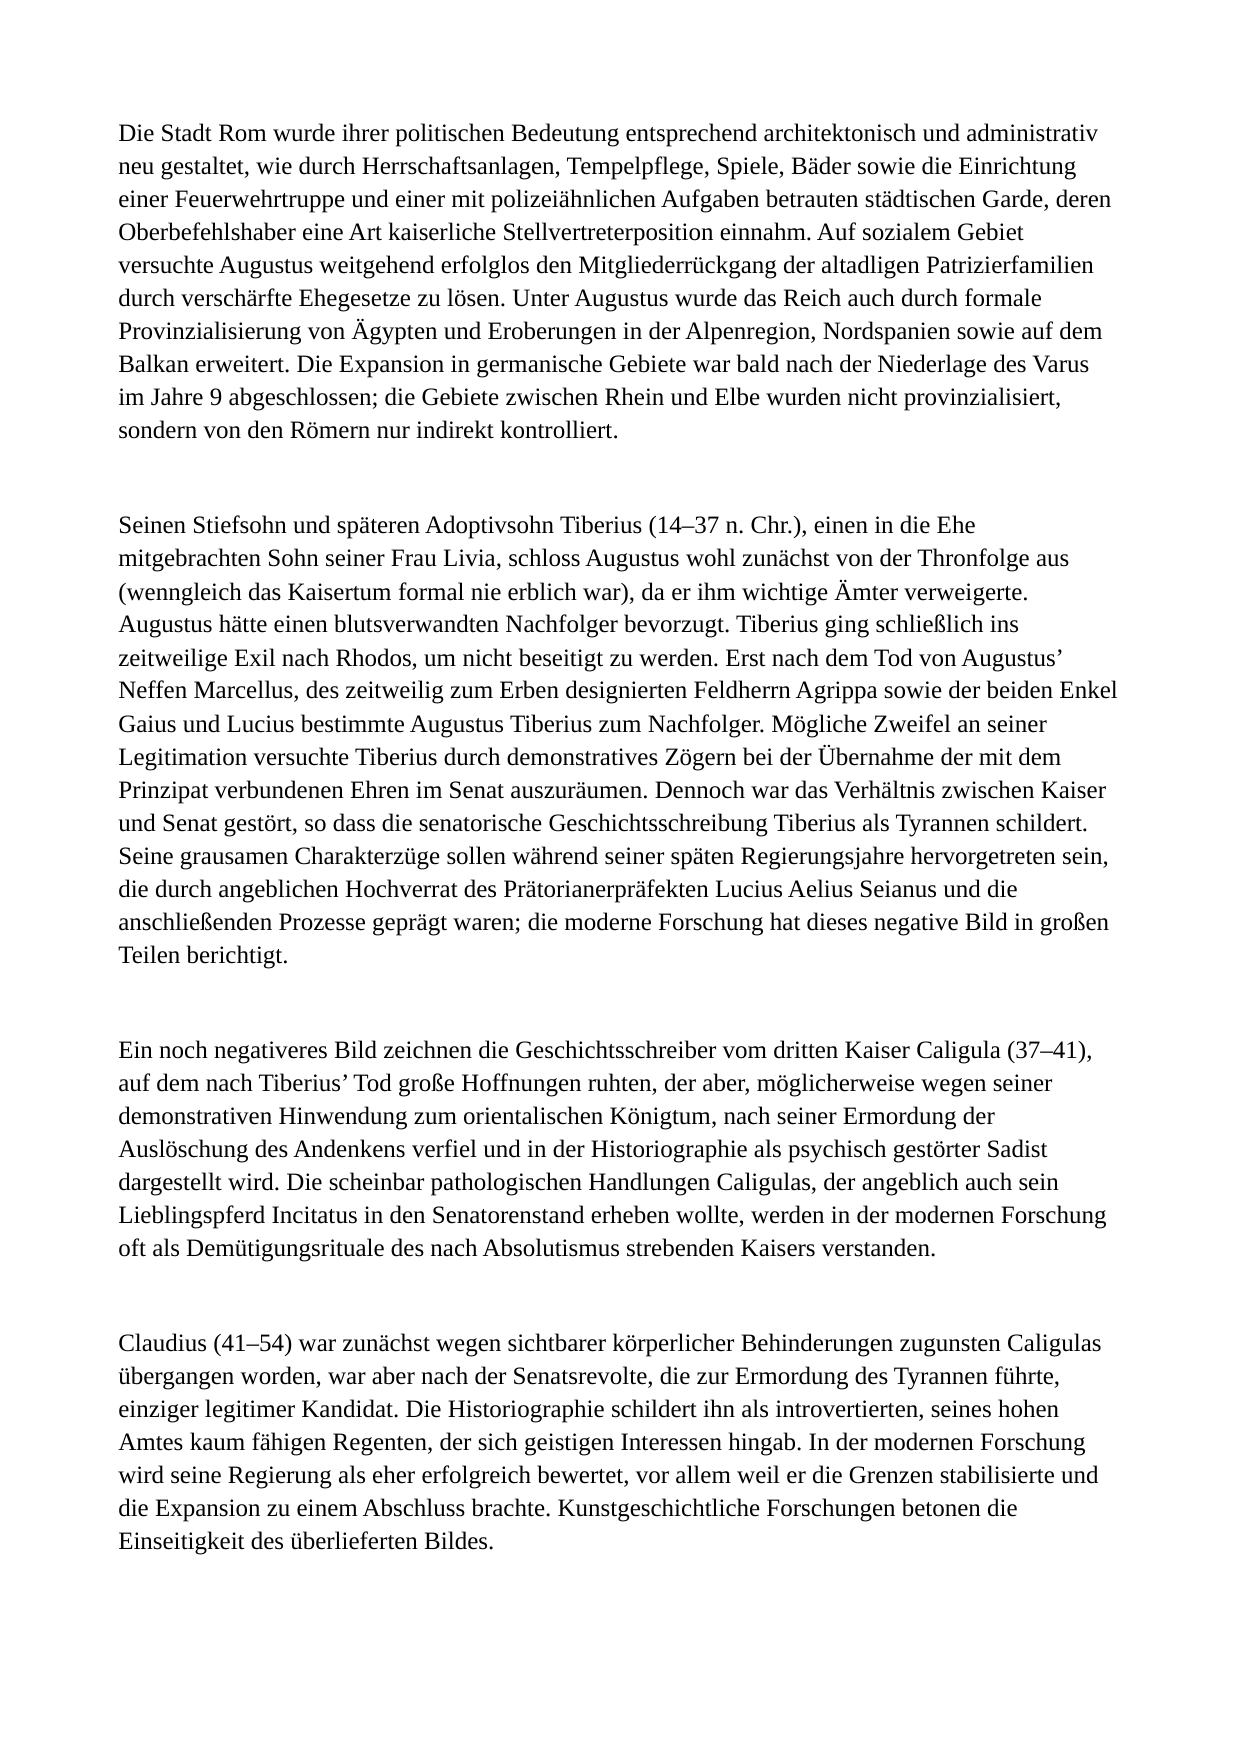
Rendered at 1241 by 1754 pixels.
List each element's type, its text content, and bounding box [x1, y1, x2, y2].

text Die Stadt Rom wurde ihrer politischen Bedeutung entsprechend architektonisch und administrativ neu gestaltet, wie durch Herrschaftsanlagen, Tempelpflege, Spiele, Bäder sowie die Einrichtung einer Feuerwehrtruppe und einer mit polizeiähnlichen Aufgaben betrauten städtischen Garde, deren Oberbefehlshaber eine Art kaiserliche Stellvertreterposition einnahm. Auf sozialem Gebiet versuchte Augustus weitgehend erfolglos den Mitgliederrückgang der altadligen Patrizierfamilien durch verschärfte Ehegesetze zu lösen. Unter Augustus wurde das Reich auch durch formale Provinzialisierung von Ägypten und Eroberungen in der Alpenregion, Nordspanien sowie auf dem Balkan erweitert. Die Expansion in germanische Gebiete war bald nach der Niederlage des Varus im Jahre 9 abgeschlossen; die Gebiete zwischen Rhein und Elbe wurden nicht provinzialisiert, sondern von den Römern nur indirekt kontrolliert. [118, 118, 1122, 444]
text Claudius (41–54) war zunächst wegen sichtbarer körperlicher Behinderungen zugunsten Caligulas übergangen worden, war aber nach der Senatsrevolte, die zur Ermordung des Tyrannen führte, einziger legitimer Kandidat. Die Historiographie schildert ihn als introvertierten, seines hohen Amtes kaum fähigen Regenten, der sich geistigen Interessen hingab. In der modernen Forschung wird seine Regierung als eher erfolgreich bewertet, vor allem weil er die Grenzen stabilisierte und die Expansion zu einem Abschluss brachte. Kunstgeschichtliche Forschungen betonen die Einseitigkeit des überlieferten Bildes. [118, 1328, 1122, 1555]
text Ein noch negativeres Bild zeichnen die Geschichtsschreiber vom dritten Kaiser Caligula (37–41), auf dem nach Tiberius’ Tod große Hoffnungen ruhten, der aber, möglicherweise wegen seiner demonstrativen Hinwendung zum orientalischen Königtum, nach seiner Ermordung der Auslöschung des Andenkens verfiel und in der Historiographie als psychisch gestörter Sadist dargestellt wird. Die scheinbar pathologischen Handlungen Caligulas, der angeblich auch sein Lieblingspferd Incitatus in den Senatorenstand erheben wollte, werden in der modernen Forschung oft als Demütigungsrituale des nach Absolutismus strebenden Kaisers verstanden. [118, 1035, 1122, 1262]
text Seinen Stiefsohn und späteren Adoptivsohn Tiberius (14–37 n. Chr.), einen in die Ehe mitgebrachten Sohn seiner Frau Livia, schloss Augustus wohl zunächst von der Thronfolge aus (wenngleich das Kaisertum formal nie erblich war), da er ihm wichtige Ämter verweigerte. Augustus hätte einen blutsverwandten Nachfolger bevorzugt. Tiberius ging schließlich ins zeitweilige Exil nach Rhodos, um nicht beseitigt zu werden. Erst nach dem Tod von Augustus’ Neffen Marcellus, des zeitweilig zum Erben designierten Feldherrn Agrippa sowie der beiden Enkel Gaius und Lucius bestimmte Augustus Tiberius zum Nachfolger. Mögliche Zweifel an seiner Legitimation versuchte Tiberius durch demonstratives Zögern bei der Übernahme der mit dem Prinzipat verbundenen Ehren im Senat auszuräumen. Dennoch war das Verhältnis zwischen Kaiser und Senat gestört, so dass die senatorische Geschichtsschreibung Tiberius als Tyrannen schildert. Seine grausamen Charakterzüge sollen während seiner späten Regierungsjahre hervorgetreten sein, die durch angeblichen Hochverrat des Prätorianerpräfekten Lucius Aelius Seianus und die anschließenden Prozesse geprägt waren; die moderne Forschung hat dieses negative Bild in großen Teilen berichtigt. [118, 511, 1122, 968]
